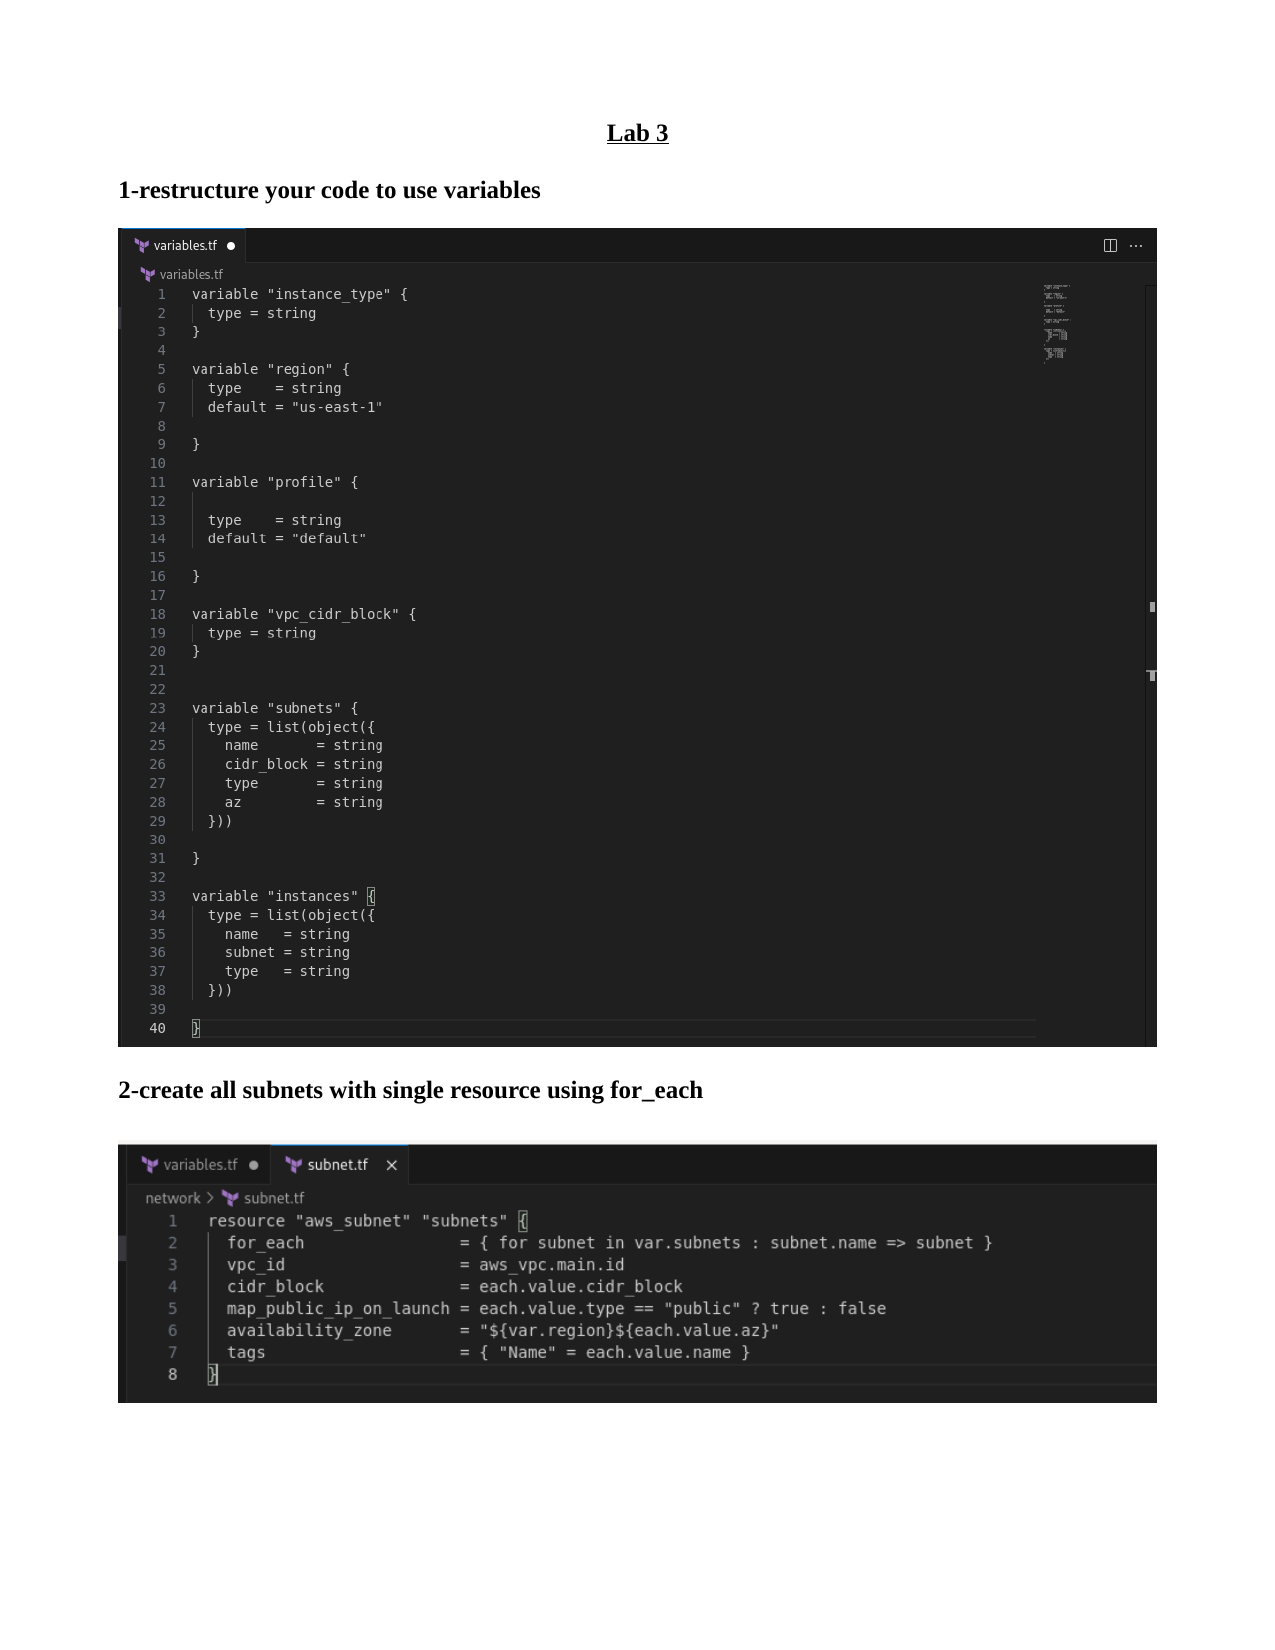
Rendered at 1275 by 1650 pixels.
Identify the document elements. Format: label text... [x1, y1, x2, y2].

text 2-create all subnets with single resource using for_each [118, 1075, 1157, 1104]
text Lab 3 [118, 118, 1157, 147]
text 1-restructure your code to use variables [118, 176, 1157, 204]
picture [118, 1140, 1157, 1403]
picture [118, 228, 1157, 1047]
